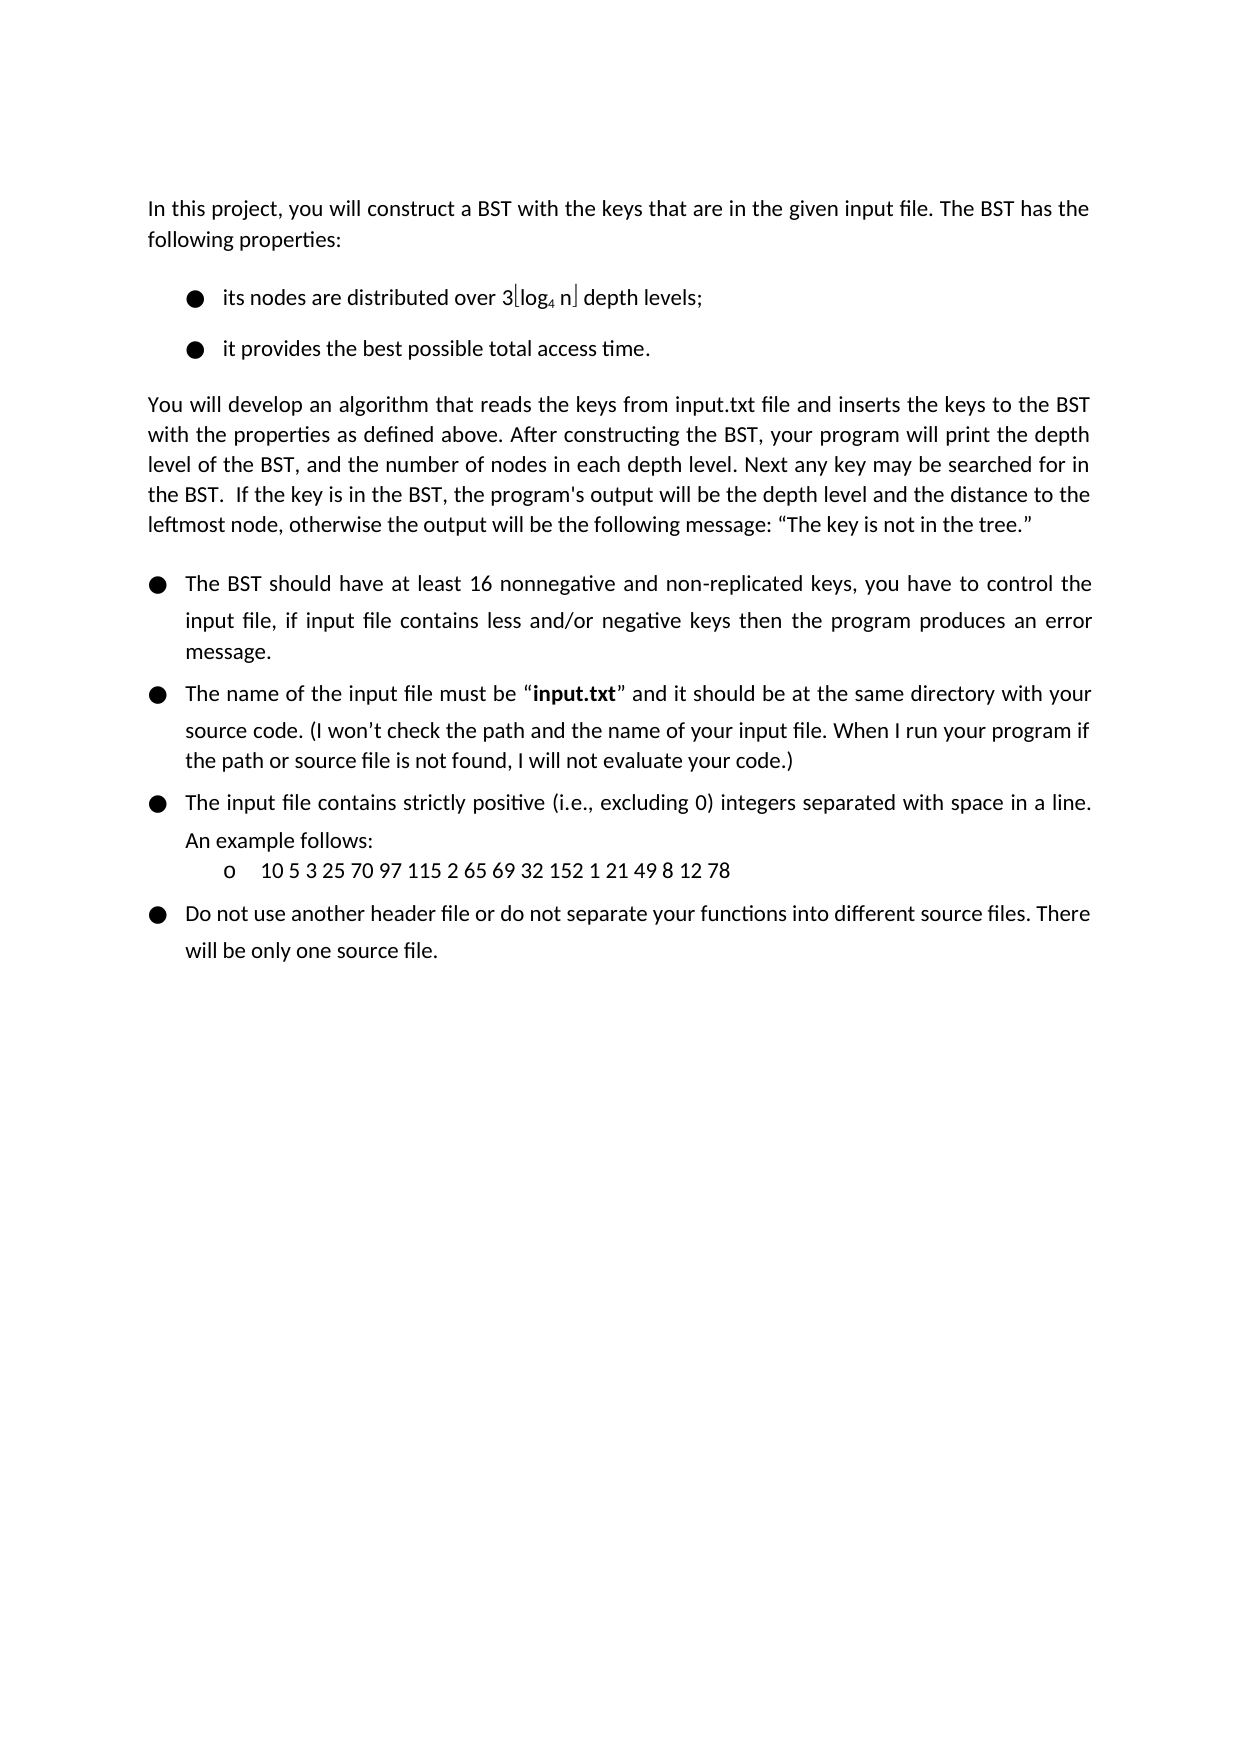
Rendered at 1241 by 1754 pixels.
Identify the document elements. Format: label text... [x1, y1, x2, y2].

list it provides the best possible total access time. [185, 322, 1093, 369]
list The BST should have at least 16 nonnegative and non-replicated keys, you have to control the input file, if input file contains less and/or negative keys then the program produces an error message. [148, 557, 1093, 665]
list The input file contains strictly positive (i.e., excluding 0) integers separated with space in a line. An example follows: [148, 777, 1093, 854]
list its nodes are distributed over 3log4 n depth levels; [185, 272, 1093, 318]
text You will develop an algorithm that reads the keys from input.txt file and inserts the keys to the BST with the properties as defined above. After constructing the BST, your program will print the depth level of the BST, and the number of nodes in each depth level. Next any key may be searched for in the BST. If the key is in the BST, the program's output will be the depth level and the distance to the leftmost node, otherwise the output will be the following message: “The key is not in the tree.” [148, 390, 1093, 538]
list The name of the input file must be “input.txt” and it should be at the same directory with your source code. (I won’t check the path and the name of your input file. When I run your program if the path or source file is not found, I will not evaluate your code.) [148, 667, 1093, 774]
list Do not use another header file or do not separate your functions into different source files. There will be only one source file. [148, 887, 1093, 964]
text In this project, you will construct a BST with the keys that are in the given input file. The BST has the following properties: [148, 194, 1093, 253]
list 10 5 3 25 70 97 115 2 65 69 32 152 1 21 49 8 12 78 [223, 856, 1093, 885]
